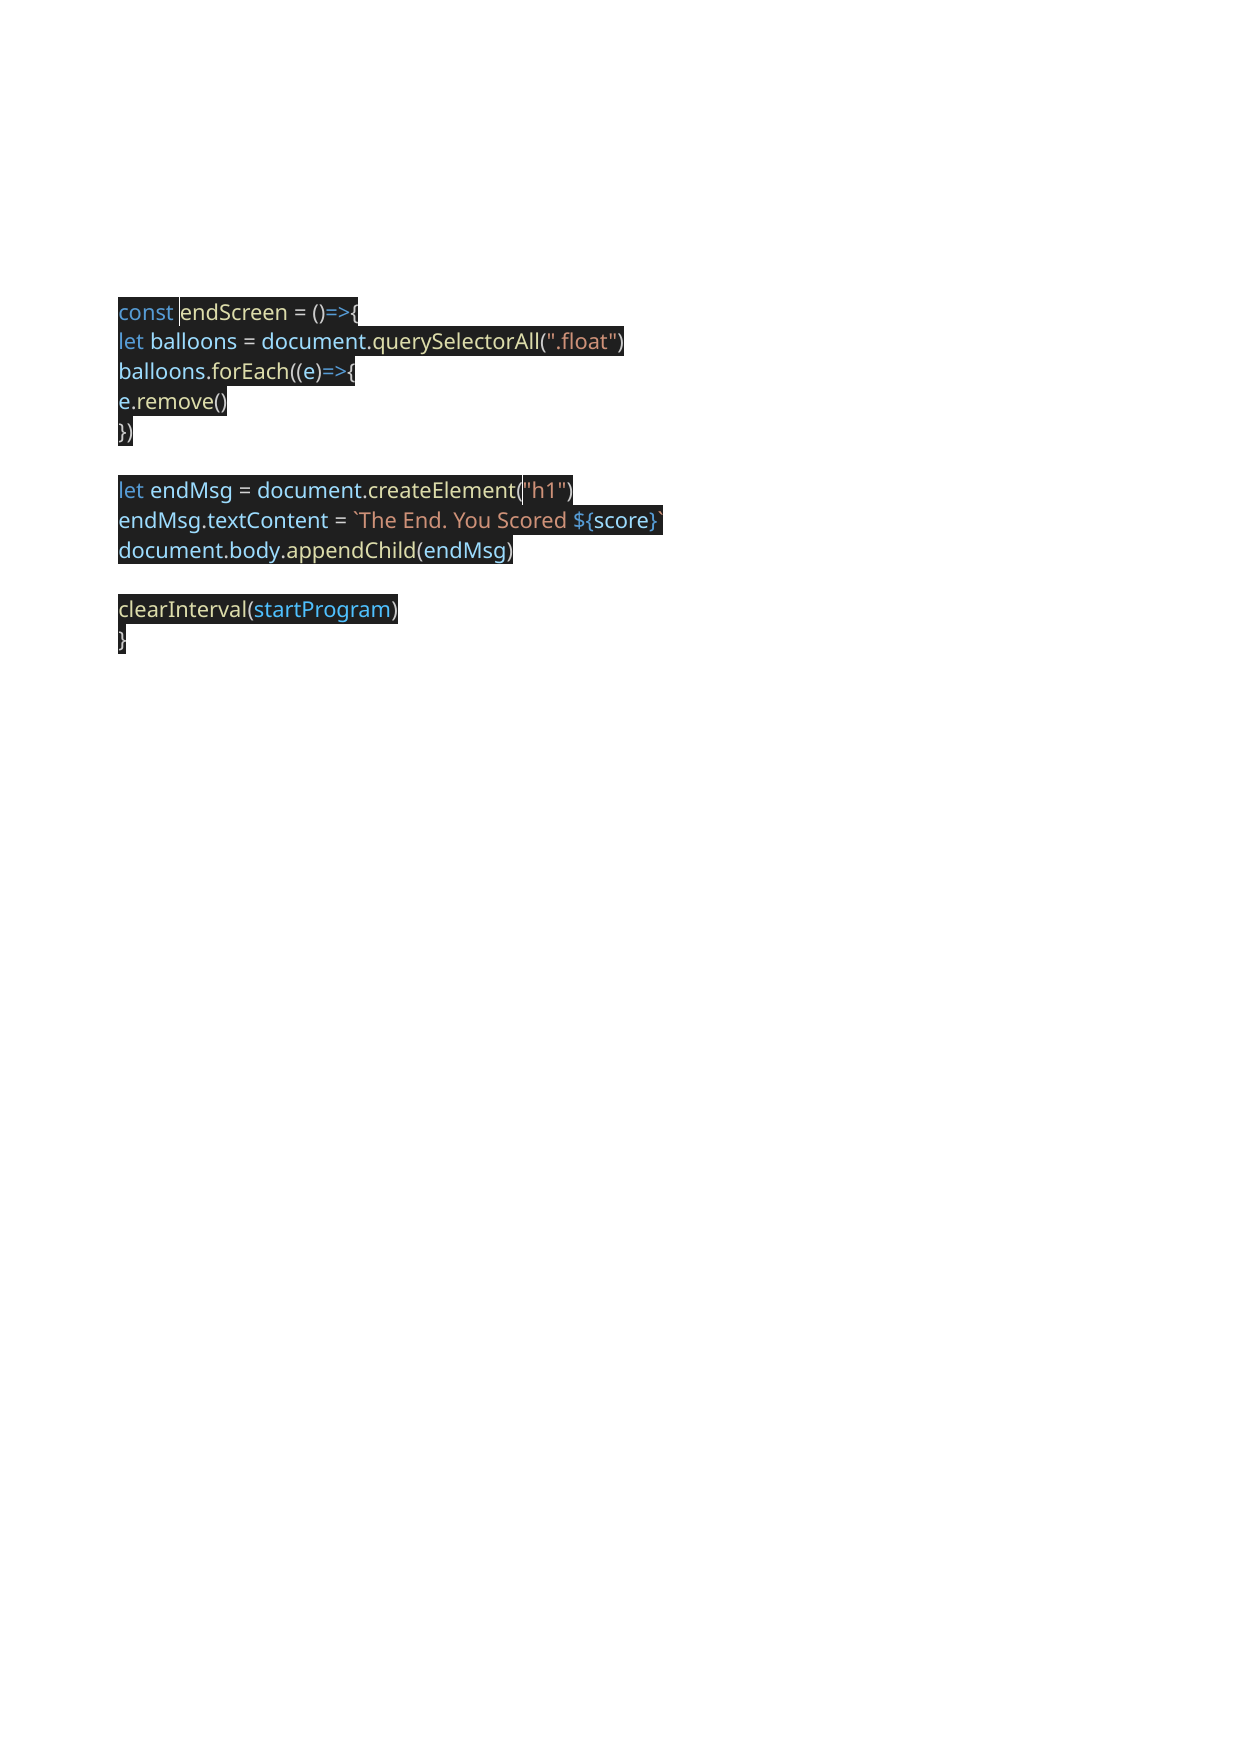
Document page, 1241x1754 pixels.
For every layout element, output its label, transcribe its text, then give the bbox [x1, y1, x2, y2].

text balloons.forEach((e)=>{ [118, 356, 1122, 386]
text clearInterval(startProgram) [118, 594, 1122, 624]
text document.body.appendChild(endMsg) [118, 535, 1122, 564]
text e.remove() [118, 386, 1122, 416]
text const endScreen = ()=>{ [118, 297, 1122, 326]
text let balloons = document.querySelectorAll(".float") [118, 326, 1122, 356]
text let endMsg = document.createElement("h1") [118, 475, 1122, 505]
text }) [118, 416, 1122, 446]
text endMsg.textContent = `The End. You Scored ${score}` [118, 505, 1122, 535]
text } [118, 624, 1122, 654]
